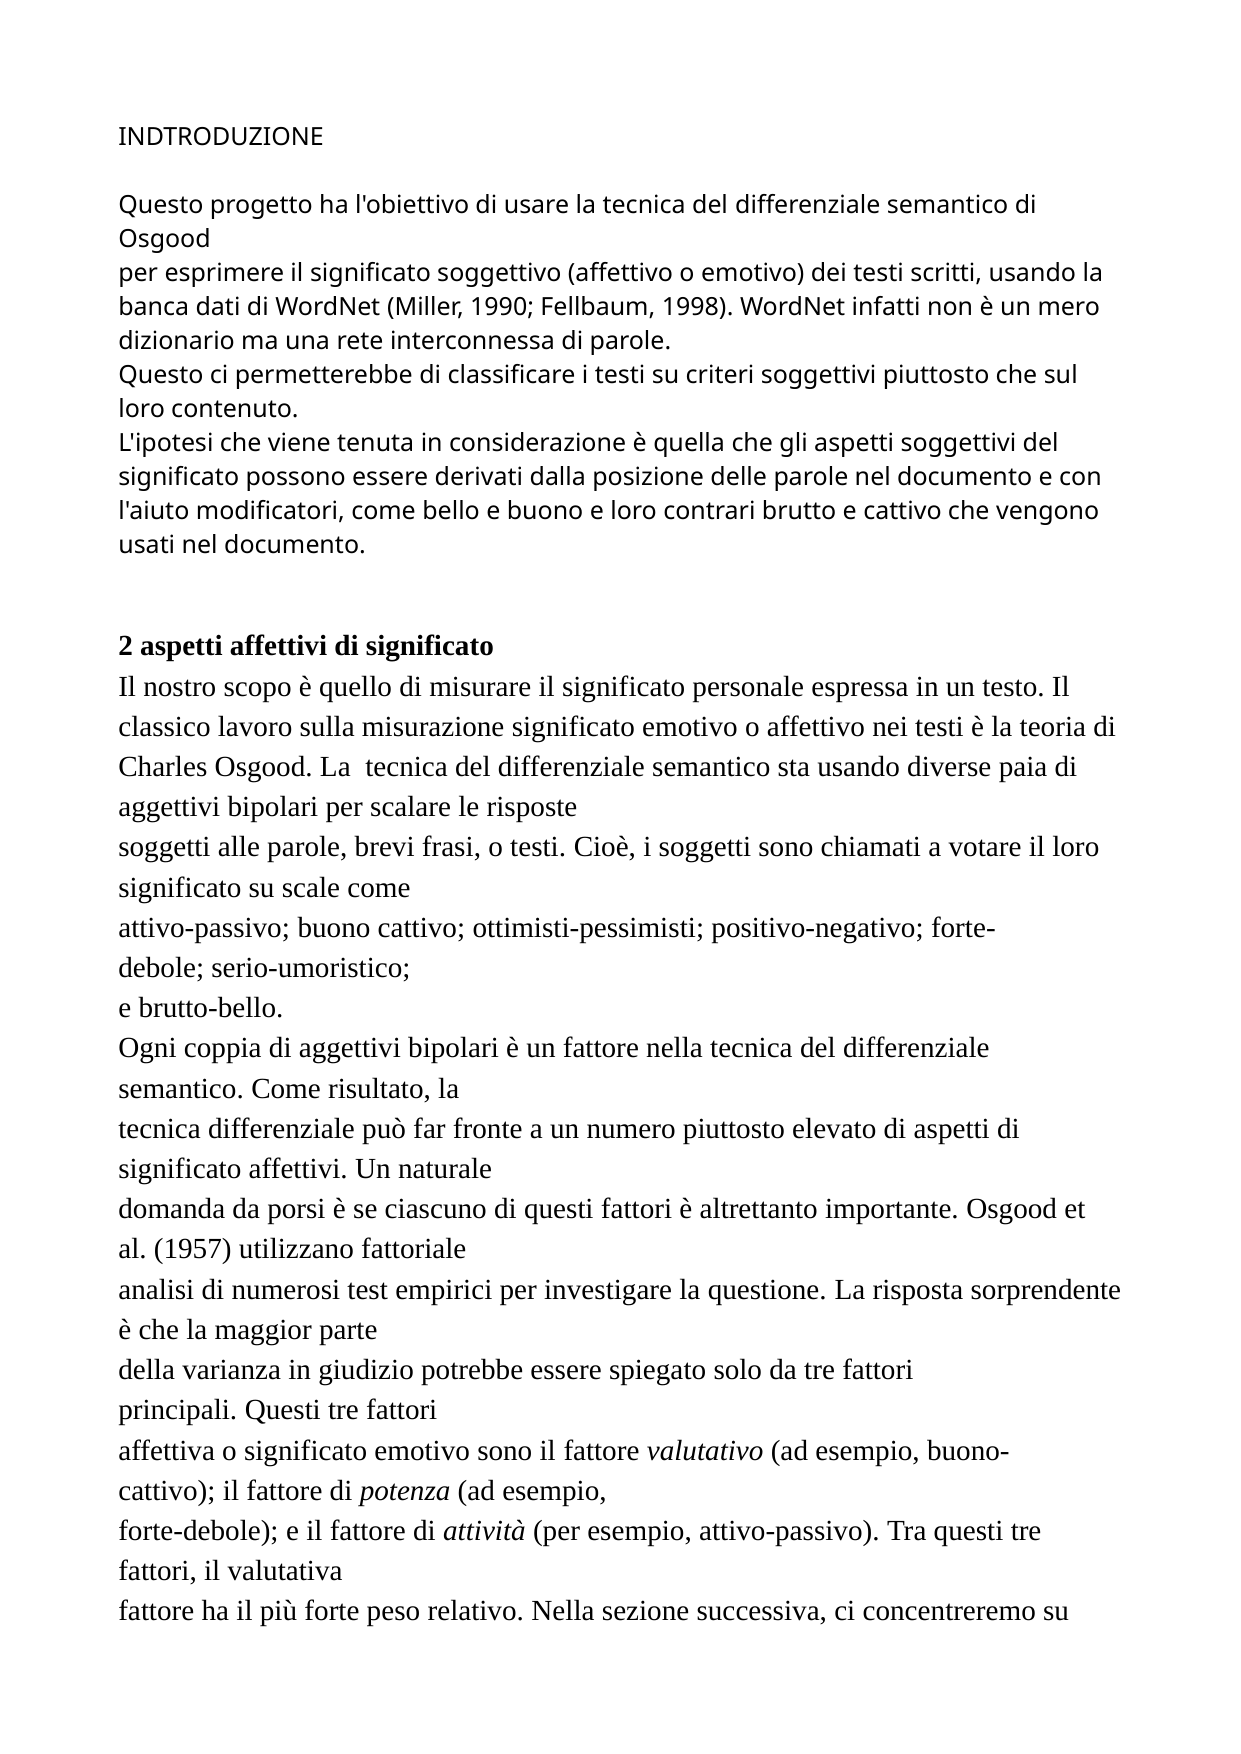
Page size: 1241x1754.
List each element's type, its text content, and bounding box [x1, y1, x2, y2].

text Questo progetto ha l'obiettivo di usare la tecnica del differenziale semantico di Osgood [118, 186, 1122, 254]
text tecnica differenziale può far fronte a un numero piuttosto elevato di aspetti di significato affettivi. Un naturale [118, 1111, 1122, 1185]
text e brutto-bello. [118, 990, 1122, 1024]
text fattore ha il più forte peso relativo. Nella sezione successiva, ci concentreremo su [118, 1593, 1122, 1627]
text della varianza in giudizio potrebbe essere spiegato solo da tre fattori principali. Questi tre fattori [118, 1352, 1122, 1426]
text 2 aspetti affettivi di significato [118, 628, 1122, 662]
text affettiva o significato emotivo sono il fattore valutativo (ad esempio, buono-cattivo); il fattore di potenza (ad esempio, [118, 1433, 1122, 1506]
text attivo-passivo; buono cattivo; ottimisti-pessimisti; positivo-negativo; forte-debole; serio-umoristico; [118, 910, 1122, 984]
text analisi di numerosi test empirici per investigare la questione. La risposta sorprendente è che la maggior parte [118, 1272, 1122, 1346]
text domanda da porsi è se ciascuno di questi fattori è altrettanto importante. Osgood et al. (1957) utilizzano fattoriale [118, 1191, 1122, 1265]
text forte-debole); e il fattore di attività (per esempio, attivo-passivo). Tra questi tre fattori, il valutativa [118, 1513, 1122, 1587]
text Il nostro scopo è quello di misurare il significato personale espressa in un testo. Il classico lavoro sulla misurazione significato emotivo o affettivo nei testi è la teoria di Charles Osgood. La tecnica del differenziale semantico sta usando diverse paia di aggettivi bipolari per scalare le risposte [118, 669, 1122, 823]
text INDTRODUZIONE [118, 118, 1122, 152]
text per esprimere il significato soggettivo (affettivo o emotivo) dei testi scritti, usando la banca dati di WordNet (Miller, 1990; Fellbaum, 1998). WordNet infatti non è un mero dizionario ma una rete interconnessa di parole. [118, 254, 1122, 357]
text soggetti alle parole, brevi frasi, o testi. Cioè, i soggetti sono chiamati a votare il loro significato su scale come [118, 829, 1122, 903]
text Questo ci permetterebbe di classificare i testi su criteri soggettivi piuttosto che sul loro contenuto. [118, 357, 1122, 425]
text Ogni coppia di aggettivi bipolari è un fattore nella tecnica del differenziale semantico. Come risultato, la [118, 1031, 1122, 1104]
text L'ipotesi che viene tenuta in considerazione è quella che gli aspetti soggettivi del significato possono essere derivati dalla posizione delle parole nel documento e con l'aiuto modificatori, come bello e buono e loro contrari brutto e cattivo che vengono usati nel documento. [118, 425, 1122, 561]
